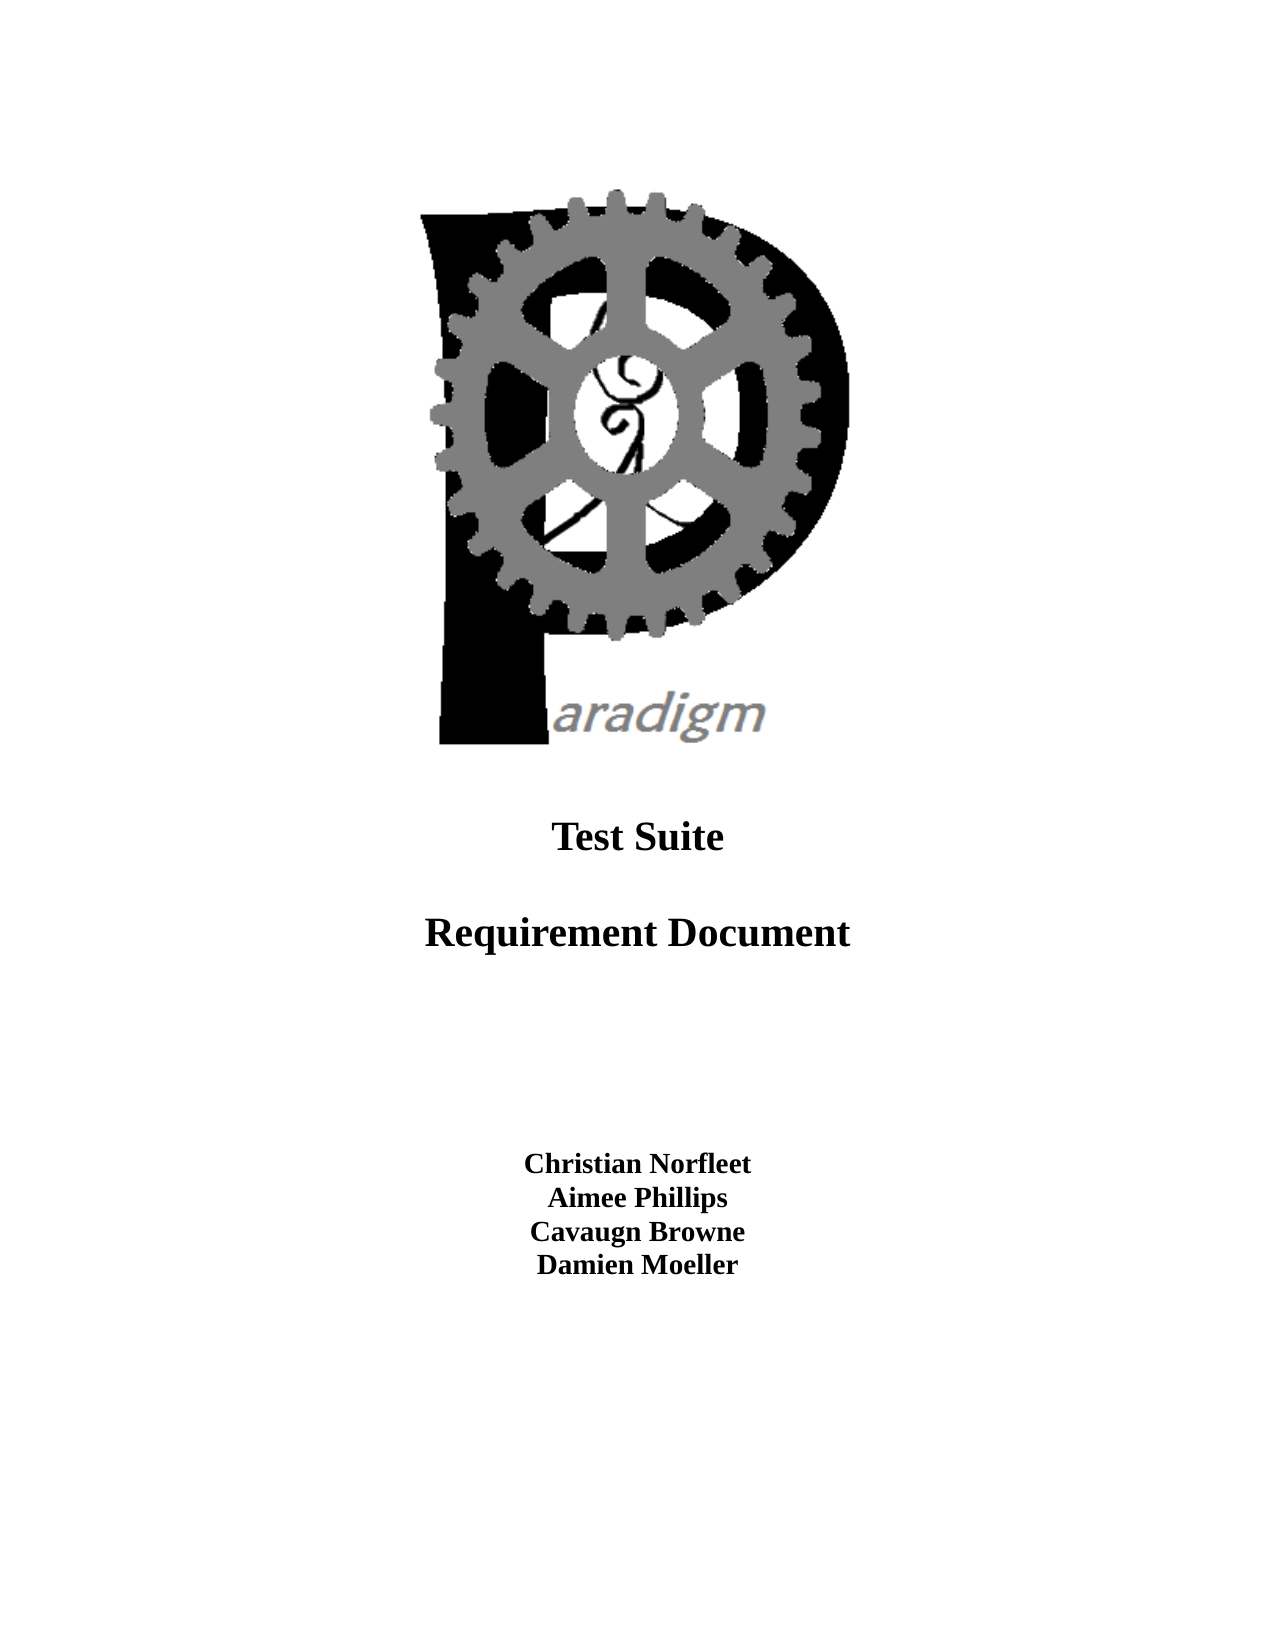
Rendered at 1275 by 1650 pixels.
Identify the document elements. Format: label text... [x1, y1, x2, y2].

text Damien Moeller [150, 1247, 1125, 1281]
text Requirement Document [150, 907, 1125, 955]
text Cavaugn Browne [150, 1214, 1125, 1247]
picture [374, 150, 901, 812]
text Test Suite [150, 150, 1125, 859]
text Aimee Phillips [150, 1180, 1125, 1214]
text Christian Norfleet [150, 1147, 1125, 1180]
